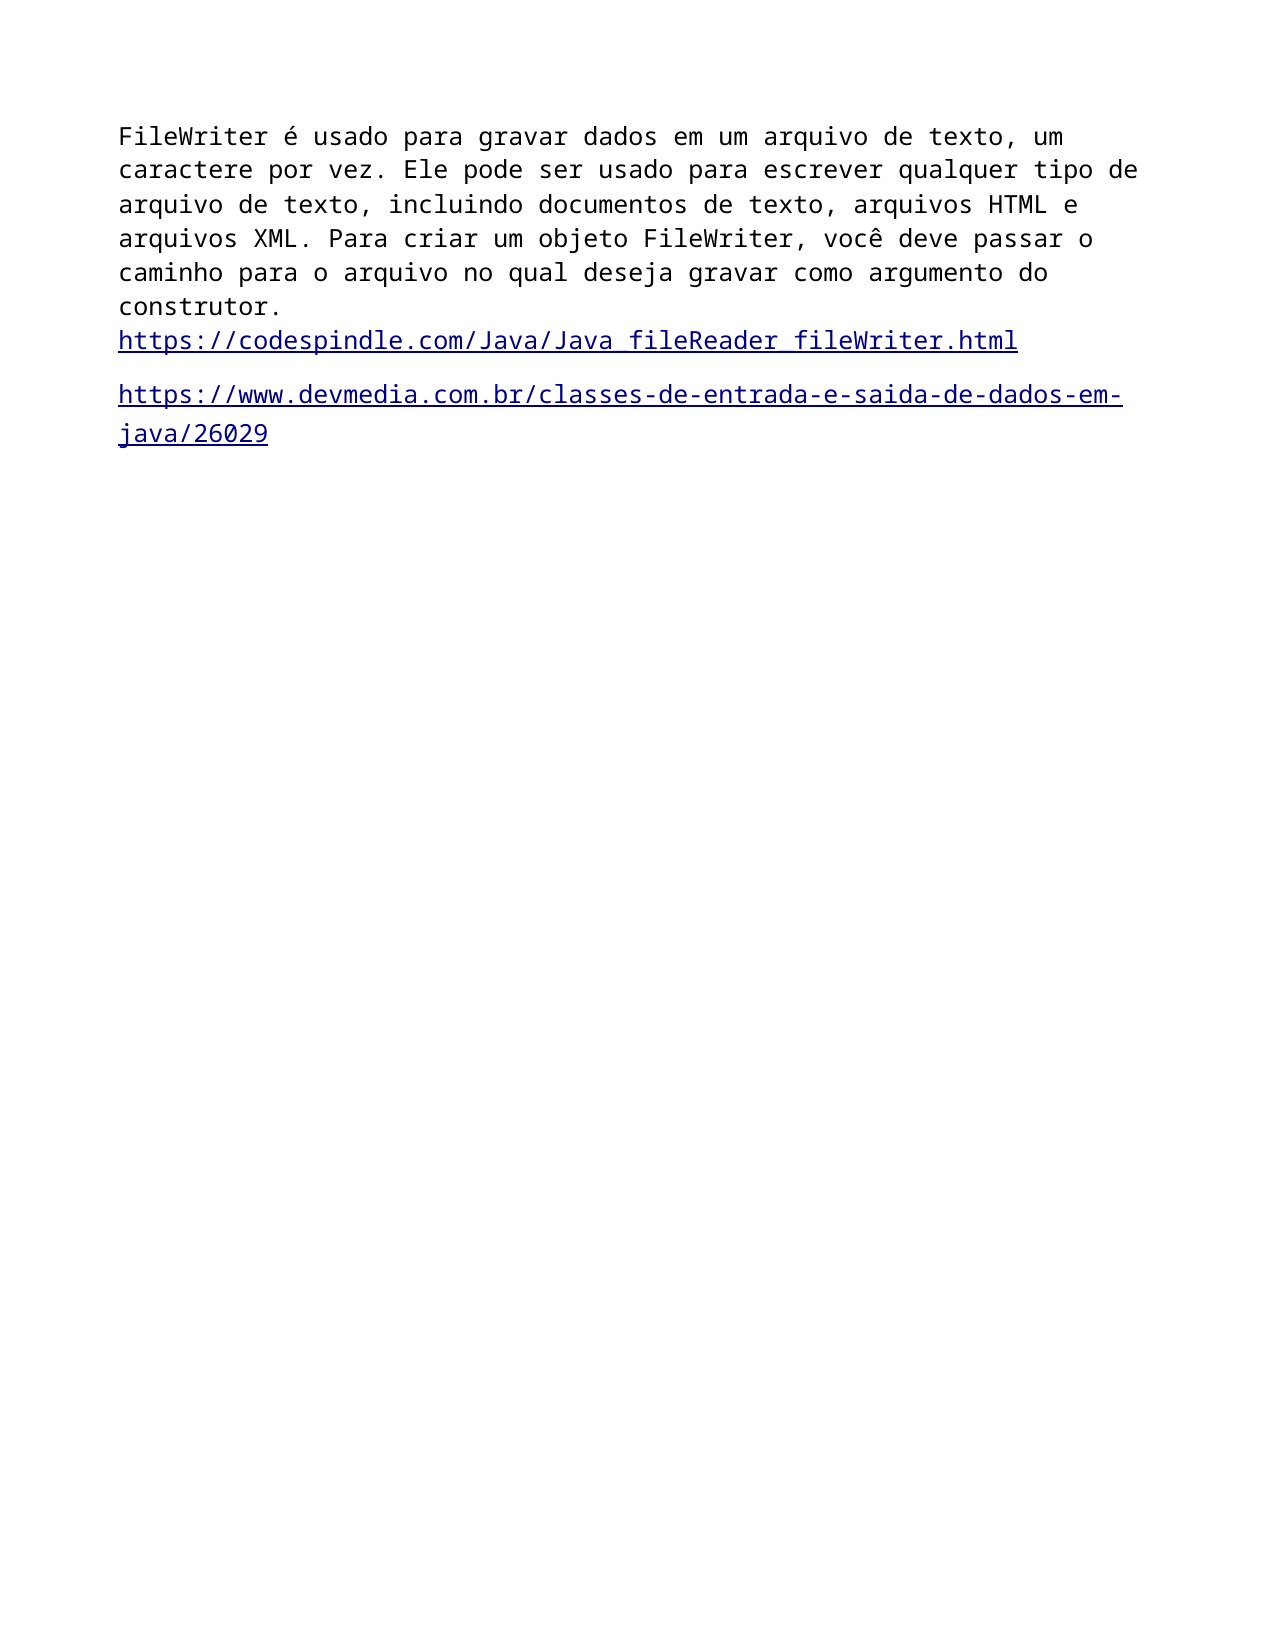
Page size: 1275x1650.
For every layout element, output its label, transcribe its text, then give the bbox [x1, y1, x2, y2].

text https://www.devmedia.com.br/classes-de-entrada-e-saida-de-dados-em-java/26029 [118, 376, 1157, 449]
text FileWriter é usado para gravar dados em um arquivo de texto, um caractere por vez. Ele pode ser usado para escrever qualquer tipo de arquivo de texto, incluindo documentos de texto, arquivos HTML e arquivos XML. Para criar um objeto FileWriter, você deve passar o caminho para o arquivo no qual deseja gravar como argumento do construtor. [118, 118, 1157, 322]
text https://codespindle.com/Java/Java_fileReader_fileWriter.html [118, 322, 1157, 357]
